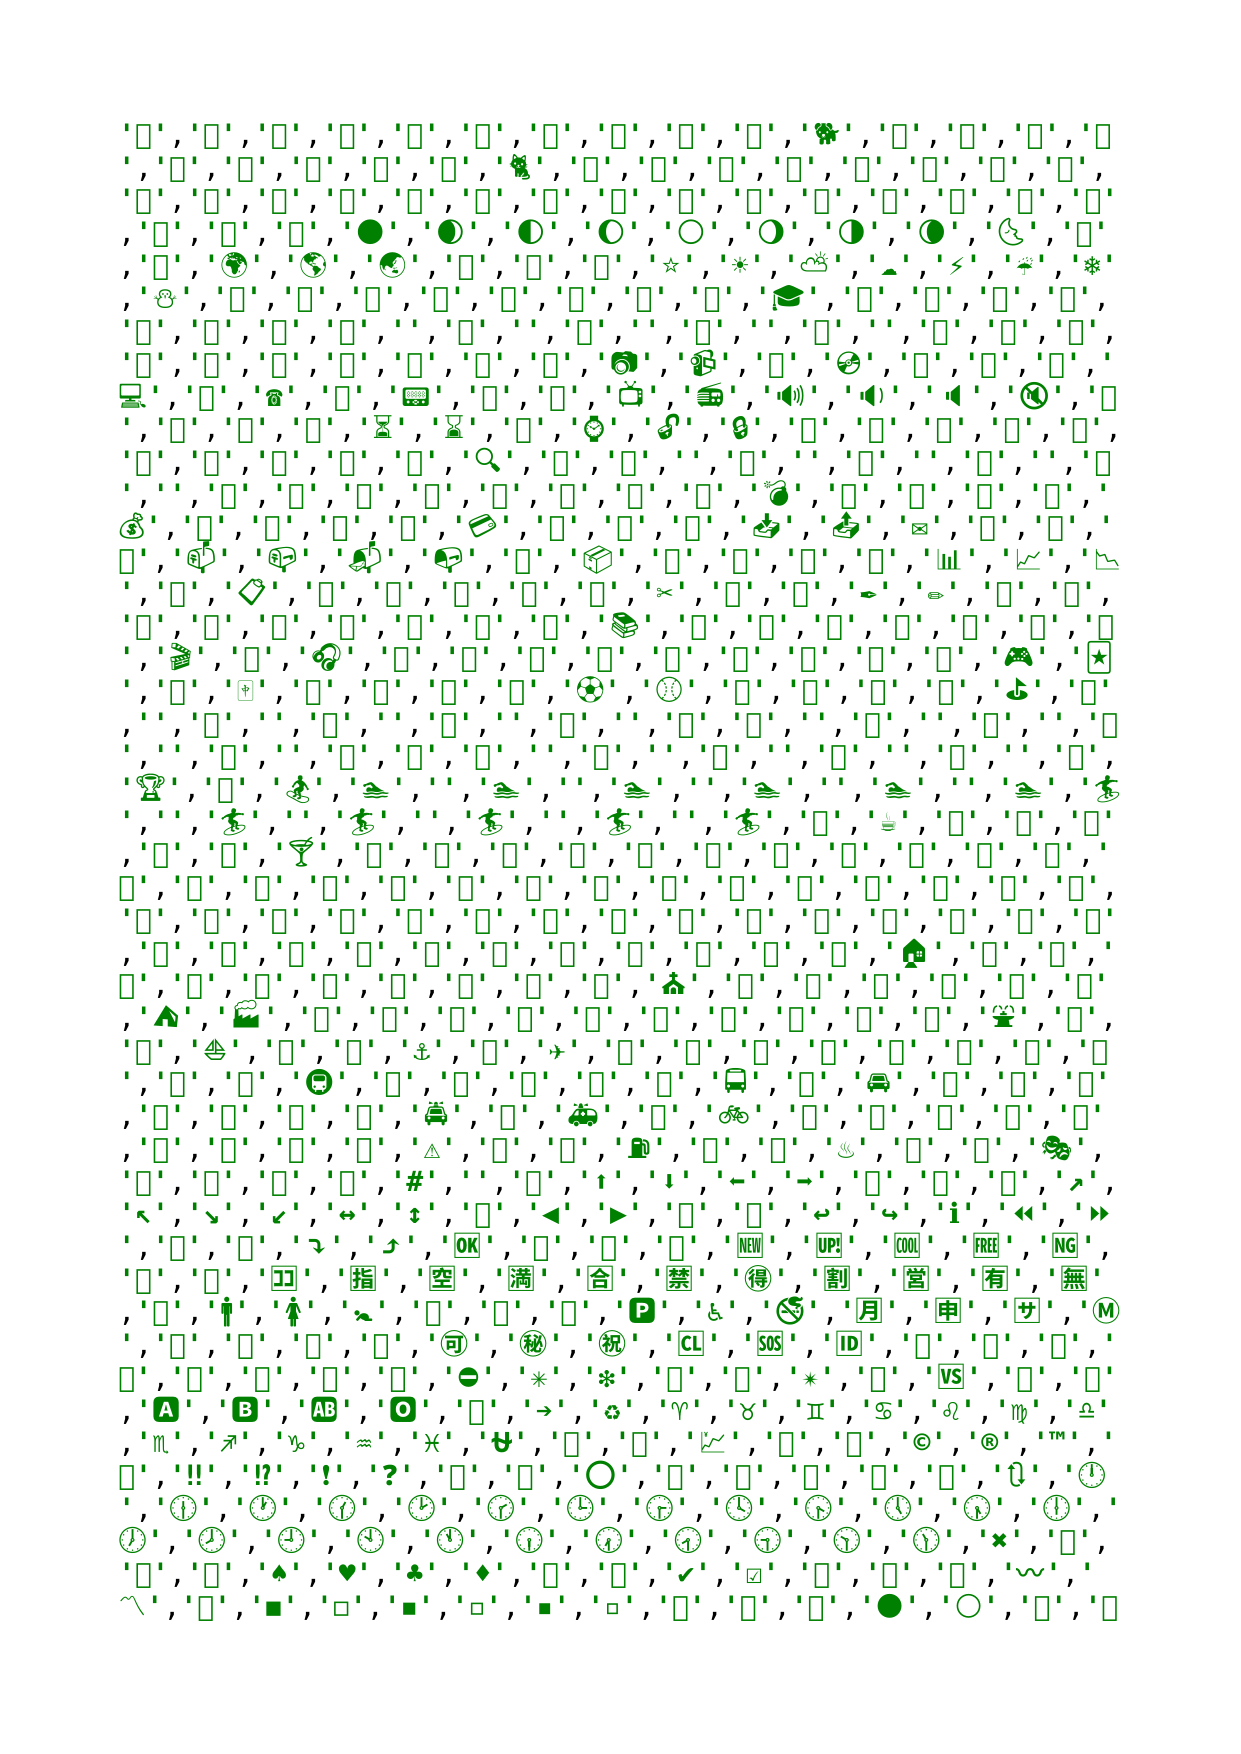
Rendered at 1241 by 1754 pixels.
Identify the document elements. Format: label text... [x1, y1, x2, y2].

text emojis = ['😄','😃','😀','😊','☺','😉','😍','😘','😚','😗','😙','😜','😝','😛','😳','😁','😔','😌','😒','😞','😣','😢','😂','😭','😪','😥','😰','😅','😓','😩','😫','😨','😱','😠','😡','😤','😖','😆','😋','😷','😎','😴','😵','😲','😟','😦','😧','😈','👿','😮','😬','😐','😕','😯','😶','😇','😏','😑','👲','🏻','👲','🏼','👲','🏽','👲','🏾','👲','🏿','👲','👳','🏻','👳','🏼','👳','🏽','👳','🏾','👳','🏿','👳','👮','🏻','👮','🏼','👮','🏽','👮','🏾','👮','🏿','👮','👷','🏻','👷','🏼','👷','🏽','👷','🏾','👷','🏿','👷','💂','🏻','💂','🏼','💂','🏽','💂','🏾','💂','🏿','💂','👶','🏻','👶','🏼','👶','🏽','👶','🏾','👶','🏿','👶','👦','🏻','👦','🏼','👦','🏽','👦','🏾','👦','🏿','👦','👧','🏻','👧','🏼','👧','🏽','👧','🏾','👧','🏿','👧','👨','🏻','👨','🏼','👨','🏽','👨','🏾','👨','🏿','👨','👩','🏻','👩','🏼','👩','🏽','👩','🏾','👩','🏿','👩','👴','🏻','👴','🏼','👴','🏽','👴','🏾','👴','🏿','👴','👵','🏻','👵','🏼','👵','🏽','👵','🏾','👵','🏿','👵','👱','🏻','👱','🏼','👱','🏽','👱','🏾','👱','🏿','👱','👼','🏻','👼','🏼','👼','🏽','👼','🏾','👼','🏿','👼','👸','🏻','👸','🏼','👸','🏽','👸','🏾','👸','🏿','👸','😺','😸','😻','😽','😼','🙀','😿','😹','😾','👹','👺','🙈','🙉','🙊','💀','👽','💩','🔥','✨','🌟','💫','💥','💢','💦','💧','💤','💨','👂','🏻','👂','🏼','👂','🏽','👂','🏾','👂','🏿','👂','👀','👃','🏻','👃','🏼','👃','🏽','👃','🏾','👃','🏿','👃','👅','👄','👍','🏻','👍','🏼','👍','🏽','👍','🏾','👍','🏿','👍','👎','🏻','👎','🏼','👎','🏽','👎','🏾','👎','🏿','👎','👌','🏻','👌','🏼','👌','🏽','👌','🏾','👌','🏿','👌','👊','🏻','👊','🏼','👊','🏽','👊','🏾','👊','🏿','👊','✊','🏻','✊','🏼','✊','🏽','✊','🏾','✊','🏿','✊','✌','🏻','✌','🏼','✌','🏽','✌','🏾','✌','🏿','✌','👋','🏻','👋','🏼','👋','🏽','👋','🏾','👋','🏿','👋','✋','🏻','✋','🏼','✋','🏽','✋','🏾','✋','🏿','✋','👐','🏻','👐','🏼','👐','🏽','👐','🏾','👐','🏿','👐','👆','🏻','👆','🏼','👆','🏽','👆','🏾','👆','🏿','👆','👇','🏻','👇','🏼','👇','🏽','👇','🏾','👇','🏿','👇','👉','🏻','👉','🏼','👉','🏽','👉','🏾','👉','🏿','👉','👈','🏻','👈','🏼','👈','🏽','👈','🏾','👈','🏿','👈','🙌','🏻','🙌','🏼','🙌','🏽','🙌','🏾','🙌','🏿','🙌','🙏','🏻','🙏','🏼','🙏','🏽','🙏','🏾','🙏','🏿','🙏','☝','👏','🏻','👏','🏼','👏','🏽','👏','🏾','👏','🏿','👏','💪','🏻','💪','🏼','💪','🏽','💪','🏾','💪','🏿','💪','🚶','🏻','🚶','🏼','🚶','🏽','🚶','🏾','🚶','🏿','🚶','🏃','🏻','🏃','🏼','🏃','🏽','🏃','🏾','🏃','🏿','🏃','💃','🏻','💃','🏼','💃','🏽','💃','🏾','💃','🏿','💃','👫','👪','👬','👭','💏','💑','👯','🏻','👯','🏼','👯','🏽','👯','🏾','👯','🏿','👯','🙆','🏻','🙆','🏼','🙆','🏽','🙆','🏾','🙆','🏿','🙆','🙅','🏻','🙅','🏼','🙅','🏽','🙅','🏾','🙅','🏿','🙅','💁','🏻','💁','🏼','💁','🏽','💁','🏾','💁','🏿','💁','🙋','🏻','🙋','🏼','🙋','🏽','🙋','🏾','🙋','🏿','🙋','💆','🏻','💆','🏼','💆','🏽','💆','🏾','💆','🏿','💆','💇','🏻','💇','🏼','💇','🏽','💇','🏾','💇','🏿','💇','💅','👰','🏻','👰','🏼','👰','🏽','👰','🏾','👰','🏿','👰','🙎','🏻','🙎','🏼','🙎','🏽','🙎','🏾','🙎','🏿','🙎','🙍','🏻','🙍','🏼','🙍','🏽','🙍','🏾','🙍','🏿','🙍','🙇','🎩','👑','👒','👟','👞','👡','👠','👢','👕','👔','👚','👗','🎽','👖','👘','👙','💼','👜','👝','👛','👓','🎀','🌂','💄','💛','💙','💜','💚','❤','💔','💗','💓','💕','💖','💞','💘','💌','💋','💍','💎','👤','👥','💬','👣','💭','🐶','🐺','🐱','🐭','🐹','🐰','🐸','🐯','🐨','🐻','🐷','🐽','🐮','🐗','🐵','🐒','🐴','🐑','🐘','🐼','🐧','🐦','🐤','🐥','🐣','🐔','🐍','🐢','🐛','🐝','🐜','🐞','🐌','🐙','🐚','🐠','🐟','🐬','🐳','🐋','🐄','🐏','🐀','🐃','🐅','🐇','🐉','🐎','🐐','🐓','🐕','🐖','🐁','🐂','🐲','🐡','🐊','🐫','🐪','🐆','🐈','🐩','🐾','💐','🌸','🌷','🍀','🌹','🌻','🌺','🍁','🍃','🍂','🌿','🌾','🍄','🌵','🌴','🌲','🌳','🌰','🌱','🌼','🌐','🌞','🌝','🌚','🌑','🌒','🌓','🌔','🌕','🌖','🌗','🌘','🌜','🌛','🌙','🌍','🌎','🌏','🌋','🌌','🌠','⭐','☀','⛅','☁','⚡','☔','❄','⛄','🌀','🌁','🌈','🌊','🎍','💝','🎎','🎒','🎓','🎏','🎆','🎇','🎐','🎑','🎃','👻','🎅','🏻','🎅','🏼','🎅','🏽','🎅','🏾','🎅','🏿','🎅','🎄','🎁','🎋','🎉','🎊','🎈','🎌','🔮','🎥','📷','📹','📼','💿','📀','💽','💾','💻','📱','☎','📞','📟','📠','📡','📺','📻','🔊','🔉','🔈','🔇','🔔','🔕','📢','📣','⏳','⌛','⏰','⌚','🔓','🔒','🔏','🔐','🔑','🔎','💡','🔦','🔆','🔅','🔌','🔋','🔍','🛁','🛀','🏻','🛀','🏼','🛀','🏽','🛀','🏾','🛀','🏿','🛀','🚿','🚽','🔧','🔩','🔨','🚪','🚬','💣','🔫','🔪','💊','💉','💰','💴','💵','💷','💶','💳','💸','📲','📧','📥','📤','✉','📩','📨','📯','📫','📪','📬','📭','📮','📦','📝','📄','📃','📑','📊','📈','📉','📜','📋','📅','📆','📇','📁','📂','✂','📌','📎','✒','✏','📏','📐','📕','📗','📘','📙','📓','📔','📒','📚','📖','🔖','📛','🔬','🔭','📰','🎨','🎬','🎤','🎧','🎼','🎵','🎶','🎹','🎻','🎺','🎷','🎸','👾','🎮','🃏','🎴','🀄','🎲','🎯','🏈','🏀','⚽','⚾','🎾','🎱','🏉','🎳','⛳','🚵','🏻','🚵','🏼','🚵','🏽','🚵','🏾','🚵','🏿','🚵','🚴','🏻','🚴','🏼','🚴','🏽','🚴','🏾','🚴','🏿','🚴','🏁','🏇','🏻','🏇','🏼','🏇','🏽','🏇','🏾','🏇','🏿','🏇','🏆','🎿','🏂','🏊','🏻','🏊','🏼','🏊','🏽','🏊','🏾','🏊','🏿','🏊','🏄','🏻','🏄','🏼','🏄','🏽','🏄','🏾','🏄','🏿','🏄','🎣','☕','🍵','🍶','🍼','🍺','🍻','🍸','🍹','🍷','🍴','🍕','🍔','🍟','🍗','🍖','🍝','🍛','🍤','🍱','🍣','🍥','🍙','🍘','🍚','🍜','🍲','🍢','🍡','🍳','🍞','🍩','🍮','🍦','🍨','🍧','🎂','🍰','🍪','🍫','🍬','🍭','🍯','🍎','🍏','🍊','🍋','🍒','🍇','🍉','🍓','🍑','🍈','🍌','🍐','🍍','🍠','🍆','🍅','🌽','🏠','🏡','🏫','🏢','🏣','🏥','🏦','🏪','🏩','🏨','💒','⛪','🏬','🏤','🌇','🌆','🏯','🏰','⛺','🏭','🗼','🗾','🗻','🌄','🌅','🌃','🗽','🌉','🎠','🎡','⛲','🎢','🚢','⛵','🚤','🚣','⚓','🚀','✈','💺','🚁','🚂','🚊','🚉','🚞','🚆','🚄','🚅','🚈','🚇','🚝','🚋','🚃','🚎','🚌','🚍','🚙','🚘','🚗','🚕','🚖','🚛','🚚','🚨','🚓','🚔','🚒','🚑','🚐','🚲','🚡','🚟','🚠','🚜','💈','🚏','🎫','🚦','🚥','⚠','🚧','🔰','⛽','🏮','🎰','♨','🗿','🎪','🎭','📍','🚩','🔟','🔢','#','⃣','🔣','⬆','⬇','⬅','➡','🔠','🔡','🔤','↗','↖','↘','↙','↔','↕','🔄','◀','▶','🔼','🔽','↩','↪','ℹ','⏪','⏩','⏫','⏬','⤵','⤴','🆗','🔀','🔁','🔂','🆕','🆙','🆒','🆓','🆖','📶','🎦','🈁','🈯','🈳','🈵','🈴','🈲','🉐','🈹','🈺','🈶','🈚','🚻','🚹','🚺','🚼','🚾','🚰','🚮','🅿','♿','🚭','🈷','🈸','🈂','Ⓜ','🛂','🛄','🛅','🛃','🉑','㊙','㊗','🆑','🆘','🆔','🚫','🔞','📵','🚯','🚱','🚳','🚷','🚸','⛔','✳','❇','❎','✅','✴','💟','🆚','📳','📴','🅰','🅱','🆎','🅾','💠','➿','♻','♈','♉','♊','♋','♌','♍','♎','♏','♐','♑','♒','♓','⛎','🔯','🏧','💹','💲','💱','©','®','™','❌','‼','⁉','❗','❓','❕','❔','⭕','🔝','🔚','🔙','🔛','🔜','🔃','🕛','🕧','🕐','🕜','🕑','🕝','🕒','🕞','🕓','🕟','🕔','🕠','🕕','🕖','🕗','🕘','🕙','🕚','🕡','🕢','🕣','🕤','🕥','🕦','✖','➕','➖','➗','♠','♥','♣','♦','💮','💯','✔','☑','🔘','🔗','➰','〰','〽','🔱','◼','◻','◾','◽','▪','▫','🔺','🔲','🔳','⚫','⚪','🔴','🔵','🔻','⬜','⬛','🔶','🔷','🔸','🔹','🇦🇫','🇦🇱','🇩🇿','🇦🇸','🇦🇩','🇦🇴','🇦🇮','🇦🇬','🇦🇷','🇦🇲','🇦🇼','🇦🇺','🇦🇹','🇦🇿','🇧🇸','🇧🇭','🇧🇩','🇧🇧','🇧🇾','🇧🇪','🇧🇿','🇧🇯','🇧🇲','🇧🇹','🇧🇴','🇧🇦','🇧🇼','🇧🇷','🇻🇬','🇧🇳','🇧🇬','🇧🇫','🇧🇮','🇰🇭','🇨🇲','🇨🇦','🇨🇻','🇰🇾','🇨🇫','🇨🇱','🇨🇳','🇨🇴','🇰🇲','🇨🇩','🇨🇬','🇨🇰','🇨🇷','🇭🇷','🇨🇺','🇨🇼','🇨🇾','🇨🇿','🇩🇰','🇩🇯','🇩🇲','🇩🇴','🇪🇨','🇪🇬','🇸🇻','🇬🇶','🇪🇷','🇪🇪','🇪🇹','🇫🇴','🇫🇯','🇫🇮','🇫🇷','🇬🇫','🇹🇫','🇬🇦','🇬🇲','🇬🇪','🇩🇪','🇬🇭','🇬🇮','🇬🇷','🇬🇩','🇬🇵','🇬🇺','🇬🇹','🇬🇳','🇬🇼','🇬🇾','🇭🇹','🇭🇳','🇭🇰','🇭🇺','🇮🇸','🇮🇳','🇮🇩','🇮🇷','🇮🇶','🇮🇪','🇮🇱','🇮🇹','🇨🇮','🇯🇲','🇯🇵','🇯🇴','🇰🇿','🇰🇪','🇰🇮','🇰🇼','🇰🇬','🇱🇦','🇱🇻','🇱🇧','🇱🇸','🇱🇷','🇱🇾','🇱🇮','🇱🇹','🇱🇺','🇲🇴','🇲🇰','🇲🇬','🇲🇼','🇲🇾','🇲🇻','🇲🇱','🇲🇹','🇲🇶','🇲🇷','🇲🇽','🇲🇩','🇲🇳','🇲🇪','🇲🇸','🇲🇦','🇲🇿','🇲🇲','🇳🇦','🇳🇵','🇳🇱','🇳🇨','🇳🇿','🇳🇮','🇳🇪','🇳🇬','🇳🇺','🇰🇵','🇲🇵','🇳🇴','🇴🇲','🇵🇰','🇵🇼','🇵🇸','🇵🇦','🇵🇬','🇵🇾','🇵🇪','🇵🇭','🇵🇱','🇵🇹','🇵🇷','🇶🇦','🇷🇪','🇷🇴','🇷🇺','🇷🇼','🇼🇸','🇸🇲','🇸🇹','🇸🇦','🇸🇳','🇷🇸','🇸🇨','🇸🇱','🇸🇬','🇸🇰','🇸🇮','🇸🇧','🇸🇴','🇿🇦','🇰🇷','🇸🇸','🇪🇸','🇱🇰','🇸🇩','🇸🇷','🇸🇿','🇸🇪','🇨🇭','🇸🇾','🇹🇯','🇹🇿','🇹🇭','🇹🇱','🇹🇬','🇹🇴','🇹🇹','🇹🇳','🇹🇷','🇹🇲','🇹🇨','🇹🇻','🇺🇬','🇺🇦','🇦🇪','🇬🇧','🇺🇾','🇺🇸','🇻🇮','🇺🇿','🇻🇨','🇻🇺','🇻🇪','🇻🇳','🇾🇪','🇿🇲','🇿🇼','🇦🇧','🇨🇩','🇪🇫','🇬🇭','🇮🇯','🇰🇱','🇲🇳','🇴🇵','🇶🇷','🇸🇹','🇺🇻','🇼🇽','🇾🇿','👨‍','👩‍','👦','👨','‍👩','‍👧','👨‍','👩‍','👦‍','👦','👨‍','👩‍','👧‍','👧','👩','‍👩','‍👦','👩‍','👩‍','👧','‍👩','‍👩','‍👧','‍👦','👩‍','👩‍','👦‍','‍👦','‍👩','‍👩','‍👧','‍👧','👨‍','👨‍','👦','‍👨','‍👨','‍👧','👨‍','👨‍','👧‍','👦','‍👨','‍👨','‍👦','‍👦','👨‍','👨‍','👧‍','👧','‍👩','‍❤','‍👩','👨‍','❤‍','👨','‍👩','‍❤','‍💋','‍👩','👨‍','❤‍','💋‍','👨','🖖','🏻','🖖','🏼','🖖','🏽','🖖','🏾','🖖','🏿','🖖','🖕','🏻','🖕','🏼','🖕','🏽','🖕','🏾','🖕','🏿','🖕','🙂','🤗','🤔','🙄','🤐','🤓','☹','🙁','🙃','🤒','🤕','🤑','⛑','🕵','🗣','🕴','🤘','🏻','🤘','🏼','🤘','🏽','🤘','🏾','🤘','🏿','🤘','🖐','🏻','🖐','🏼','🖐','🏽','🖐','🏾','🖐','🏿','🖐','✍','🏻','✍','🏼','✍','🏽','✍','🏾','✍','🏿','✍','👁','❣','🕳','🗯','🕶','🛍','📿','☠','🤖','🦁','🦄','🐿','🦃','🕊','🦀','🕷','🕸','🦂','🏵','☘','🌶','🧀','🌭','🌮','🌯','🍿','🍾','🍽','🏺','🗺','🏔','⛰','🏕','🏖','🏜','🏝','🏞','🏟','🏛','🏗','🏘','🏙','🏚','🛐','🕋','🕌','🕍','🖼','🛢','🛣','🛤','🛳','⛴','🛥','🛩','🛫','🛬','🛰','🛎','🛌','🛏','🛋','⏱','⏲','🕰','🌡','⛈','🌤','🌥','🌦','🌧','🌨','🌩','🌪','🌫','🌬','☂','⛱','☃','☄','🕎','🎖','🎗','🎞','🎟','🏷','🏌','⛸','⛷','⛹','🏋','🏎','🏍','🏅','🏏','🏐','🏑','🏒','🏓','🏸','🕹','⏭','⏯','⏮','⏸','⏹','⏺','🎙','🎚','🎛','🖥','🖨','⌨','🖱','🖲','📽','📸','🕯','🗞','🗳','🖋','🖊','🖌','🖍','🗂','🗒','🗓','🖇','🗃','🗄','🗑','🗝','⛏','⚒','🛠','⚙','🗜','⚗','⚖','⛓','🗡','⚔','🛡','🏹','⚰','⚱','🏳','🏴','⚜','⚛','🕉','✡','☸','☯','✝','☦','⛩','☪','☮','☢','☣','🗨','👁','‍','🗨'] [118, 118, 1122, 1623]
